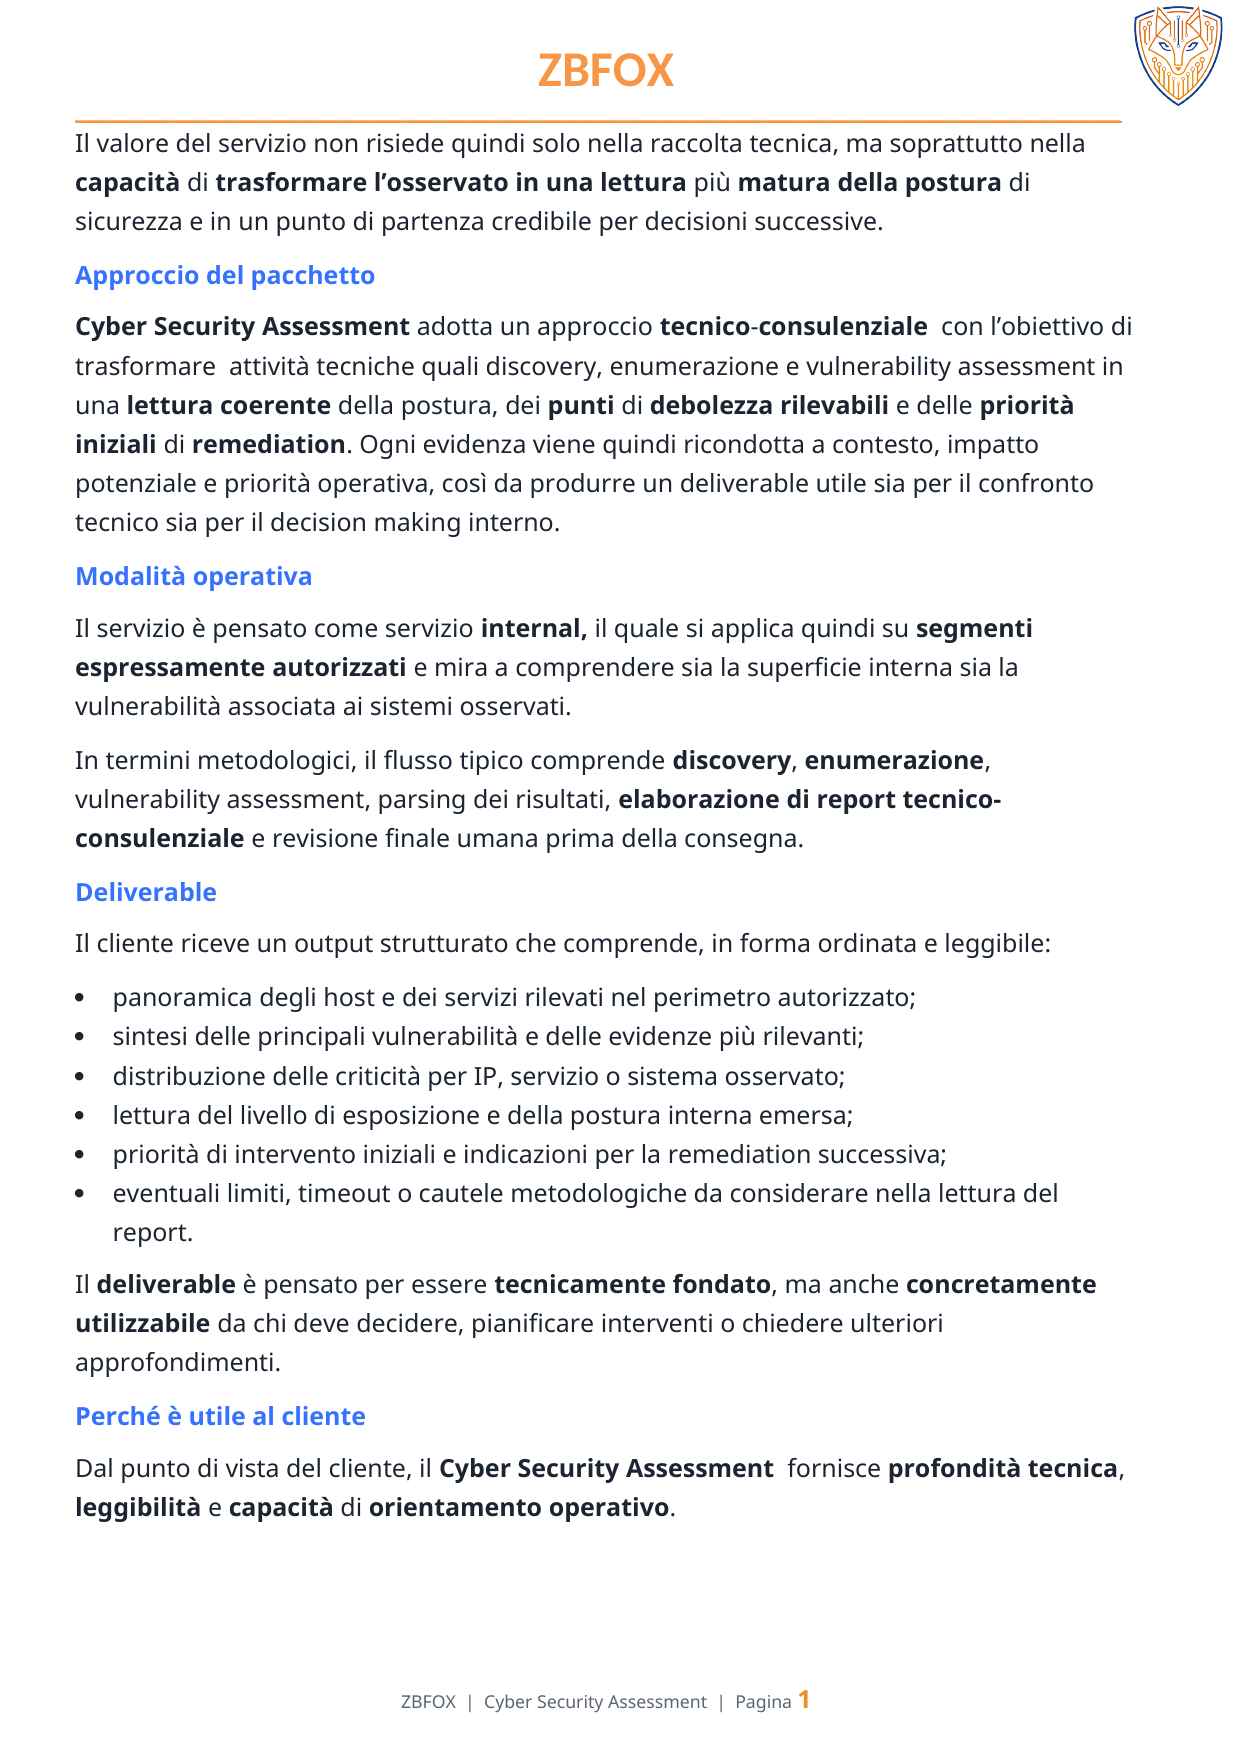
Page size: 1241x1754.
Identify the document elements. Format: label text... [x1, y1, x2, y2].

list panoramica degli host e dei servizi rilevati nel perimetro autorizzato; [75, 980, 1137, 1014]
list sintesi delle principali vulnerabilità e delle evidenze più rilevanti; [75, 1019, 1137, 1053]
list distribuzione delle criticità per IP, servizio o sistema osservato; [75, 1058, 1137, 1092]
text Il valore del servizio non risiede quindi solo nella raccolta tecnica, ma soprattutto nella capacità di trasformare l’osservato in una lettura più matura della postura di sicurezza e in un punto di partenza credibile per decisioni successive. [75, 125, 1137, 238]
picture [1127, 0, 1229, 116]
list lettura del livello di esposizione e della postura interna emersa; [75, 1097, 1137, 1131]
list eventuali limiti, timeout o cautele metodologiche da considerare nella lettura del report. [75, 1176, 1137, 1249]
list priorità di intervento iniziali e indicazioni per la remediation successiva; [75, 1136, 1137, 1171]
text Deliverable [75, 874, 1137, 908]
text Cyber Security Assessment adotta un approccio tecnico-consulenziale con l’obiettivo di trasformare attività tecniche quali discovery, enumerazione e vulnerability assessment in una lettura coerente della postura, dei punti di debolezza rilevabili e delle priorità iniziali di remediation. Ogni evidenza viene quindi ricondotta a contesto, impatto potenziale e priorità operativa, così da produrre un deliverable utile sia per il confronto tecnico sia per il decision making interno. [75, 309, 1137, 539]
text Approccio del pacchetto [75, 257, 1137, 291]
text In termini metodologici, il flusso tipico comprende discovery, enumerazione, vulnerability assessment, parsing dei risultati, elaborazione di report tecnico-consulenziale e revisione finale umana prima della consegna. [75, 742, 1137, 855]
text Dal punto di vista del cliente, il Cyber Security Assessment fornisce profondità tecnica, leggibilità e capacità di orientamento operativo. [75, 1450, 1137, 1523]
text Il cliente riceve un output strutturato che comprende, in forma ordinata e leggibile: [75, 926, 1137, 960]
text Il servizio è pensato come servizio internal, il quale si applica quindi su segmenti espressamente autorizzati e mira a comprendere sia la superficie interna sia la vulnerabilità associata ai sistemi osservati. [75, 610, 1137, 723]
text Modalità operativa [75, 558, 1137, 593]
text Perché è utile al cliente [75, 1398, 1137, 1433]
text Il deliverable è pensato per essere tecnicamente fondato, ma anche concretamente utilizzabile da chi deve decidere, pianificare interventi o chiedere ulteriori approfondimenti. [75, 1266, 1137, 1379]
